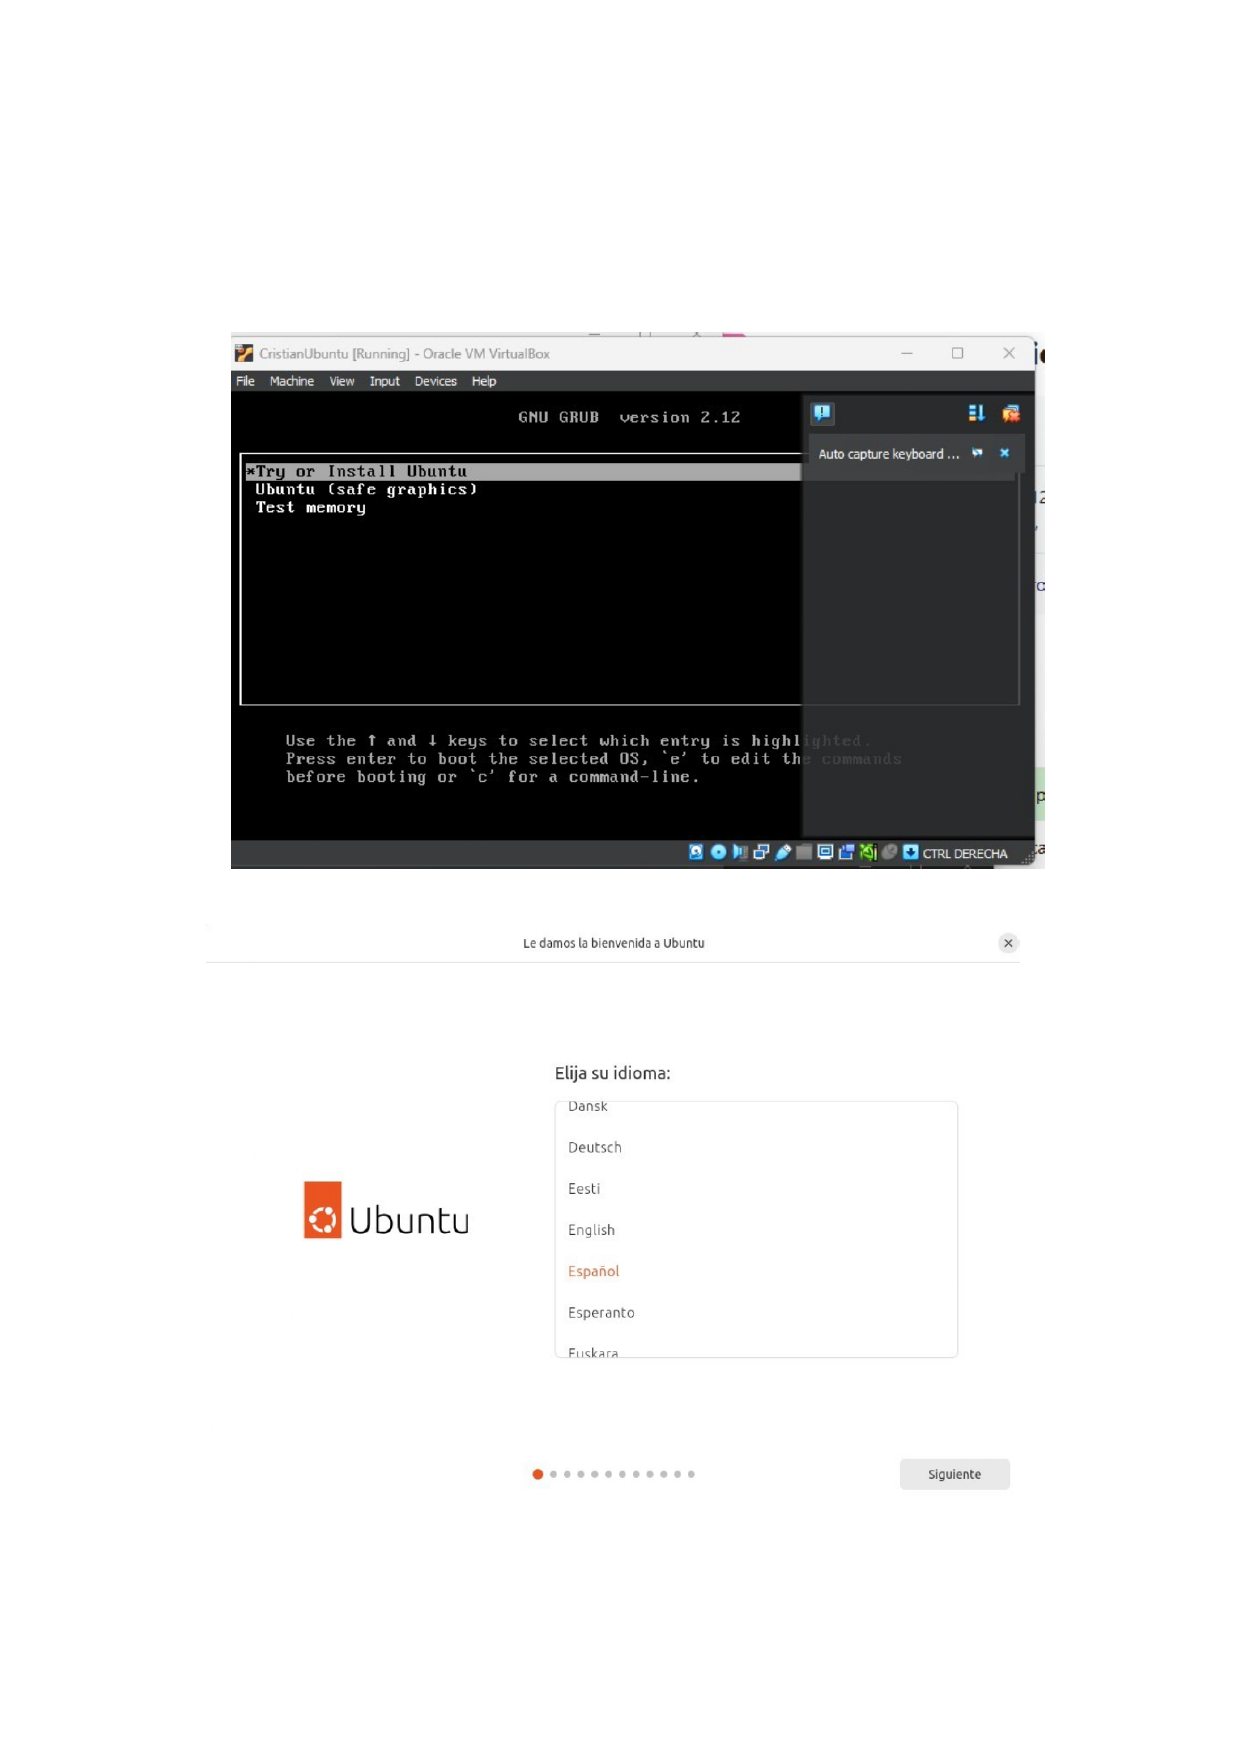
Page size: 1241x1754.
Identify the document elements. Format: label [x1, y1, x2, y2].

picture [118, 204, 1123, 1624]
